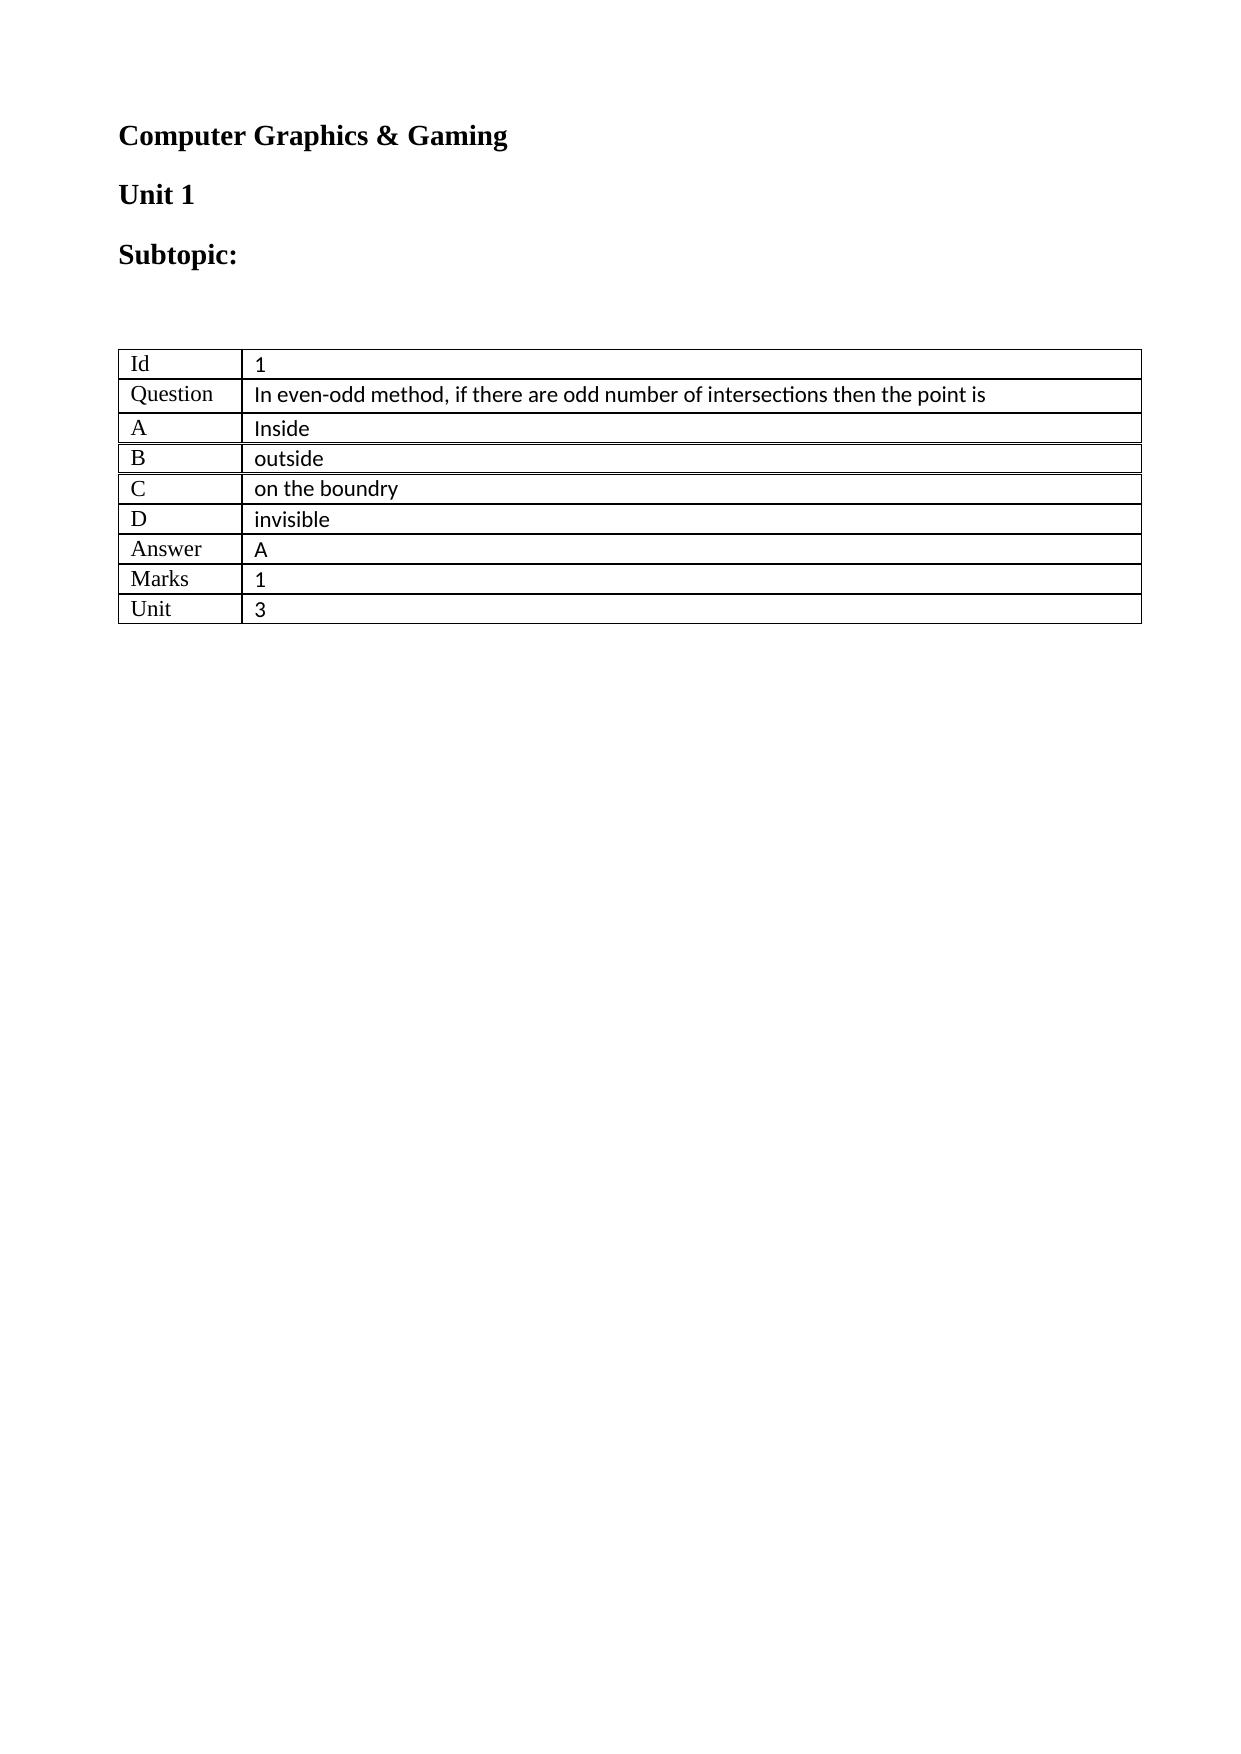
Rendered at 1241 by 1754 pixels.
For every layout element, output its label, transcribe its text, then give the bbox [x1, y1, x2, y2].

table_cell 3 [243, 595, 1141, 623]
table_cell invisible [243, 505, 1141, 533]
table_cell outside [243, 445, 1141, 472]
table_cell Inside [243, 414, 1141, 442]
table_cell A [119, 414, 241, 442]
table_cell A [243, 535, 1141, 563]
table_cell Question [119, 380, 241, 412]
text Subtopic: [118, 237, 1122, 270]
table_cell Answer [119, 535, 241, 563]
table_cell B [119, 445, 241, 472]
table_cell 1 [243, 565, 1141, 593]
text Computer Graphics & Gaming [118, 118, 1122, 152]
table_cell on the boundry [243, 475, 1141, 503]
table_cell In even-odd method, if there are odd number of intersections then the point is [243, 380, 1141, 412]
table_cell Unit [119, 595, 241, 623]
table_cell C [119, 475, 241, 503]
text Unit 1 [118, 177, 1122, 211]
table_cell Marks [119, 565, 241, 593]
table_header Id [119, 350, 241, 378]
table_header 1 [243, 350, 1141, 378]
table_cell D [119, 505, 241, 533]
